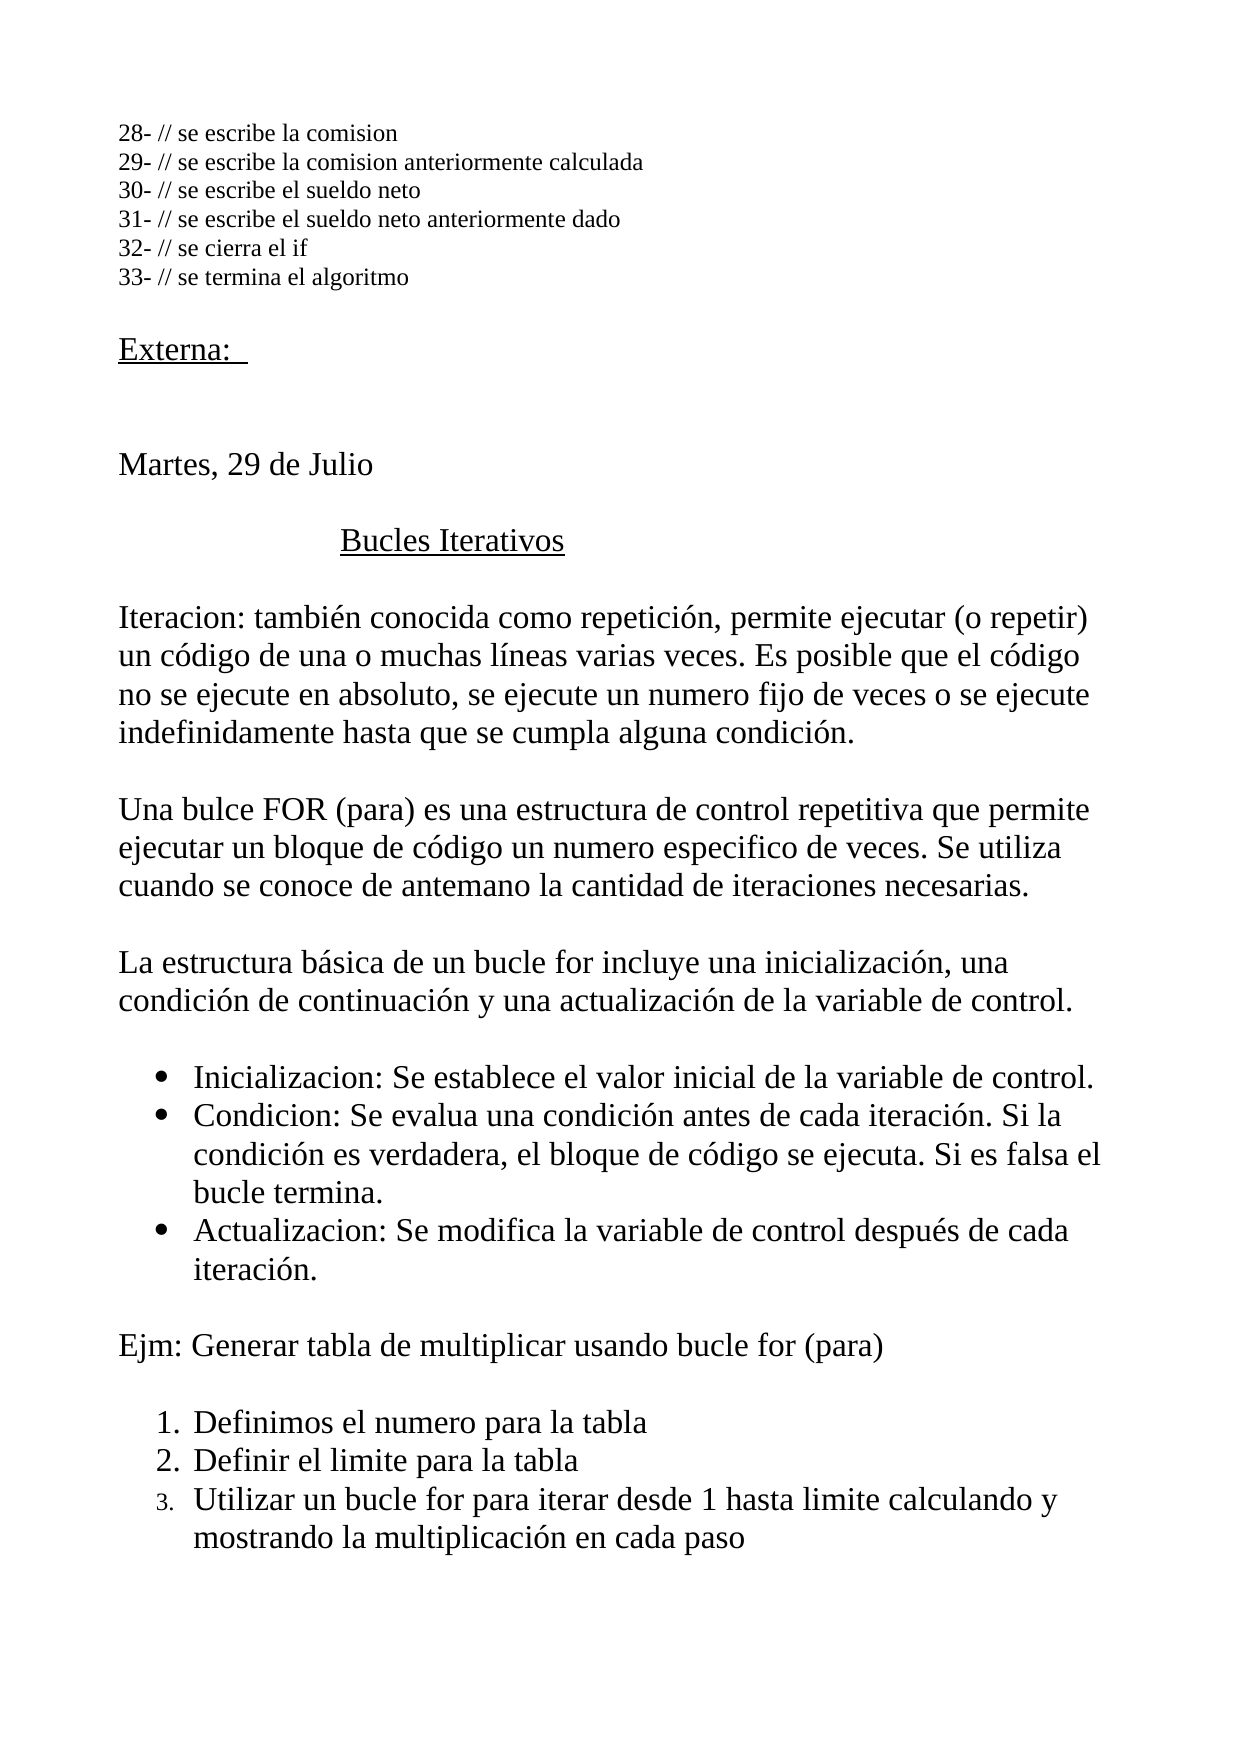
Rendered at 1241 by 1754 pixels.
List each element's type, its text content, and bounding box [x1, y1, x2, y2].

text Bucles Iterativos [118, 521, 1122, 559]
text Martes, 29 de Julio [118, 444, 1122, 482]
list Definir el limite para la tabla [156, 1441, 1122, 1479]
text 31- // se escribe el sueldo neto anteriormente dado [118, 204, 1122, 233]
text 33- // se termina el algoritmo [118, 262, 1122, 291]
text Una bulce FOR (para) es una estructura de control repetitiva que permite ejecutar un bloque de código un numero especifico de veces. Se utiliza cuando se conoce de antemano la cantidad de iteraciones necesarias. [118, 789, 1122, 904]
list Inicializacion: Se establece el valor inicial de la variable de control. [156, 1057, 1122, 1096]
list Actualizacion: Se modifica la variable de control después de cada iteración. [156, 1211, 1122, 1287]
text 29- // se escribe la comision anteriormente calculada [118, 147, 1122, 176]
text La estructura básica de un bucle for incluye una inicialización, una condición de continuación y una actualización de la variable de control. [118, 942, 1122, 1019]
text 30- // se escribe el sueldo neto [118, 176, 1122, 204]
text 32- // se cierra el if [118, 233, 1122, 262]
list Definimos el numero para la tabla [156, 1402, 1122, 1441]
text Ejm: Generar tabla de multiplicar usando bucle for (para) [118, 1326, 1122, 1364]
list Condicion: Se evalua una condición antes de cada iteración. Si la condición es verdadera, el bloque de código se ejecuta. Si es falsa el bucle termina. [156, 1096, 1122, 1211]
text Externa: [118, 329, 1122, 367]
text 28- // se escribe la comision [118, 118, 1122, 147]
text Iteracion: también conocida como repetición, permite ejecutar (o repetir) un código de una o muchas líneas varias veces. Es posible que el código no se ejecute en absoluto, se ejecute un numero fijo de veces o se ejecute indefinidamente hasta que se cumpla alguna condición. [118, 597, 1122, 751]
list Utilizar un bucle for para iterar desde 1 hasta limite calculando y mostrando la multiplicación en cada paso [156, 1479, 1122, 1556]
